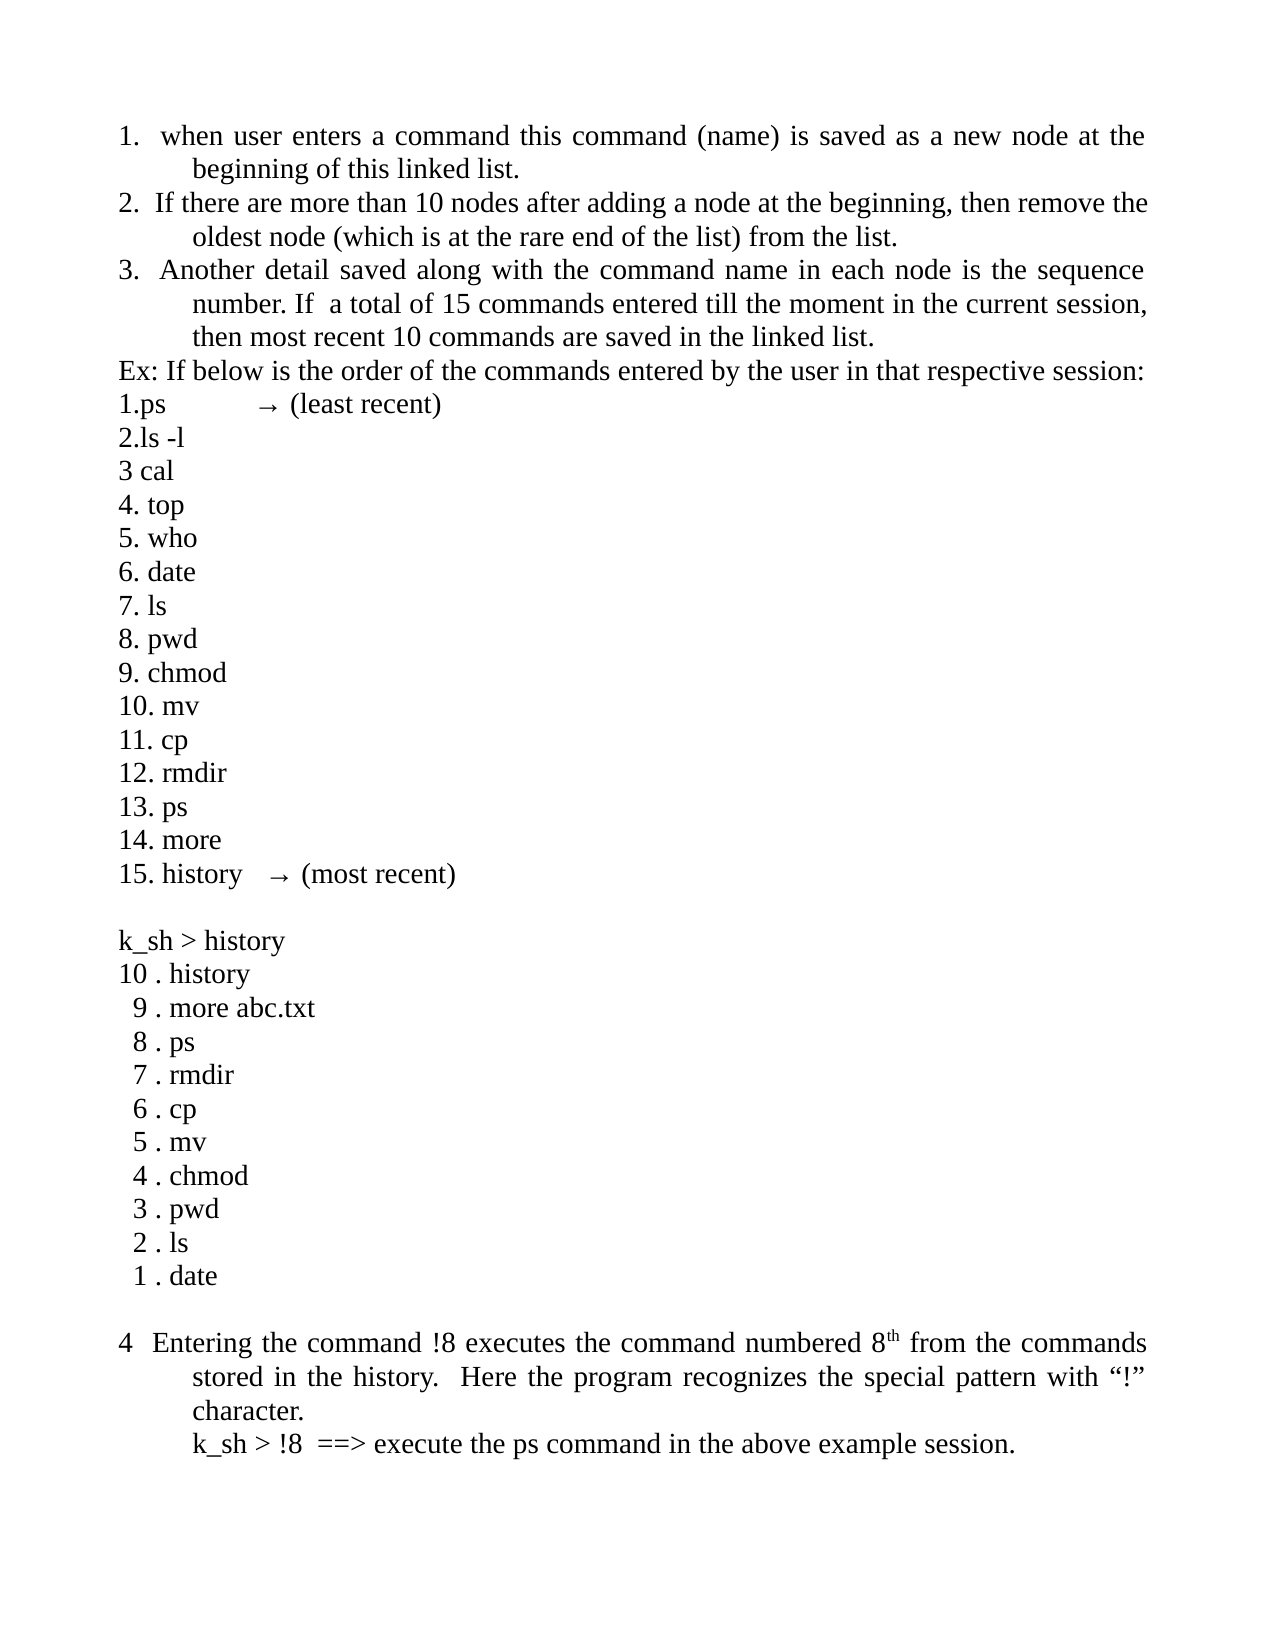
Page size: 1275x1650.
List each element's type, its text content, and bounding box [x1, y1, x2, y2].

text 10 . history [118, 957, 1157, 990]
text 15. history → (most recent) [118, 856, 1157, 889]
text 2. If there are more than 10 nodes after adding a node at the beginning, then remove the oldest node (which is at the rare end of the list) from the list. [118, 185, 1157, 252]
text 10. mv [118, 688, 1157, 722]
text 8 . ps [118, 1024, 1157, 1057]
text 4 . chmod [118, 1158, 1157, 1191]
text 7. ls [118, 588, 1157, 621]
text k_sh > history [118, 923, 1157, 957]
text 5 . mv [118, 1124, 1157, 1158]
text 2.ls -l [118, 420, 1157, 453]
text 5. who [118, 521, 1157, 554]
text 2 . ls [118, 1225, 1157, 1258]
text 11. cp [118, 722, 1157, 755]
text 3 . pwd [118, 1191, 1157, 1225]
text 6 . cp [118, 1091, 1157, 1124]
text 6. date [118, 554, 1157, 588]
text 13. ps [118, 789, 1157, 822]
text 1. when user enters a command this command (name) is saved as a new node at the beginning of this linked list. [118, 118, 1157, 185]
text 7 . rmdir [118, 1057, 1157, 1091]
text 9 . more abc.txt [118, 990, 1157, 1024]
text 1 . date [118, 1258, 1157, 1292]
text 9. chmod [118, 655, 1157, 688]
text 4 Entering the command !8 executes the command numbered 8th from the commands stored in the history. Here the program recognizes the special pattern with “!” character. [118, 1326, 1157, 1426]
text k_sh > !8 ==> execute the ps command in the above example session. [118, 1426, 1157, 1460]
text Ex: If below is the order of the commands entered by the user in that respective session: [118, 353, 1157, 386]
text 3 cal [118, 453, 1157, 487]
text 8. pwd [118, 621, 1157, 655]
text 3. Another detail saved along with the command name in each node is the sequence number. If a total of 15 commands entered till the moment in the current session, then most recent 10 commands are saved in the linked list. [118, 252, 1157, 353]
text 12. rmdir [118, 755, 1157, 789]
text 1.ps → (least recent) [118, 386, 1157, 420]
text 14. more [118, 822, 1157, 856]
text 4. top [118, 487, 1157, 521]
